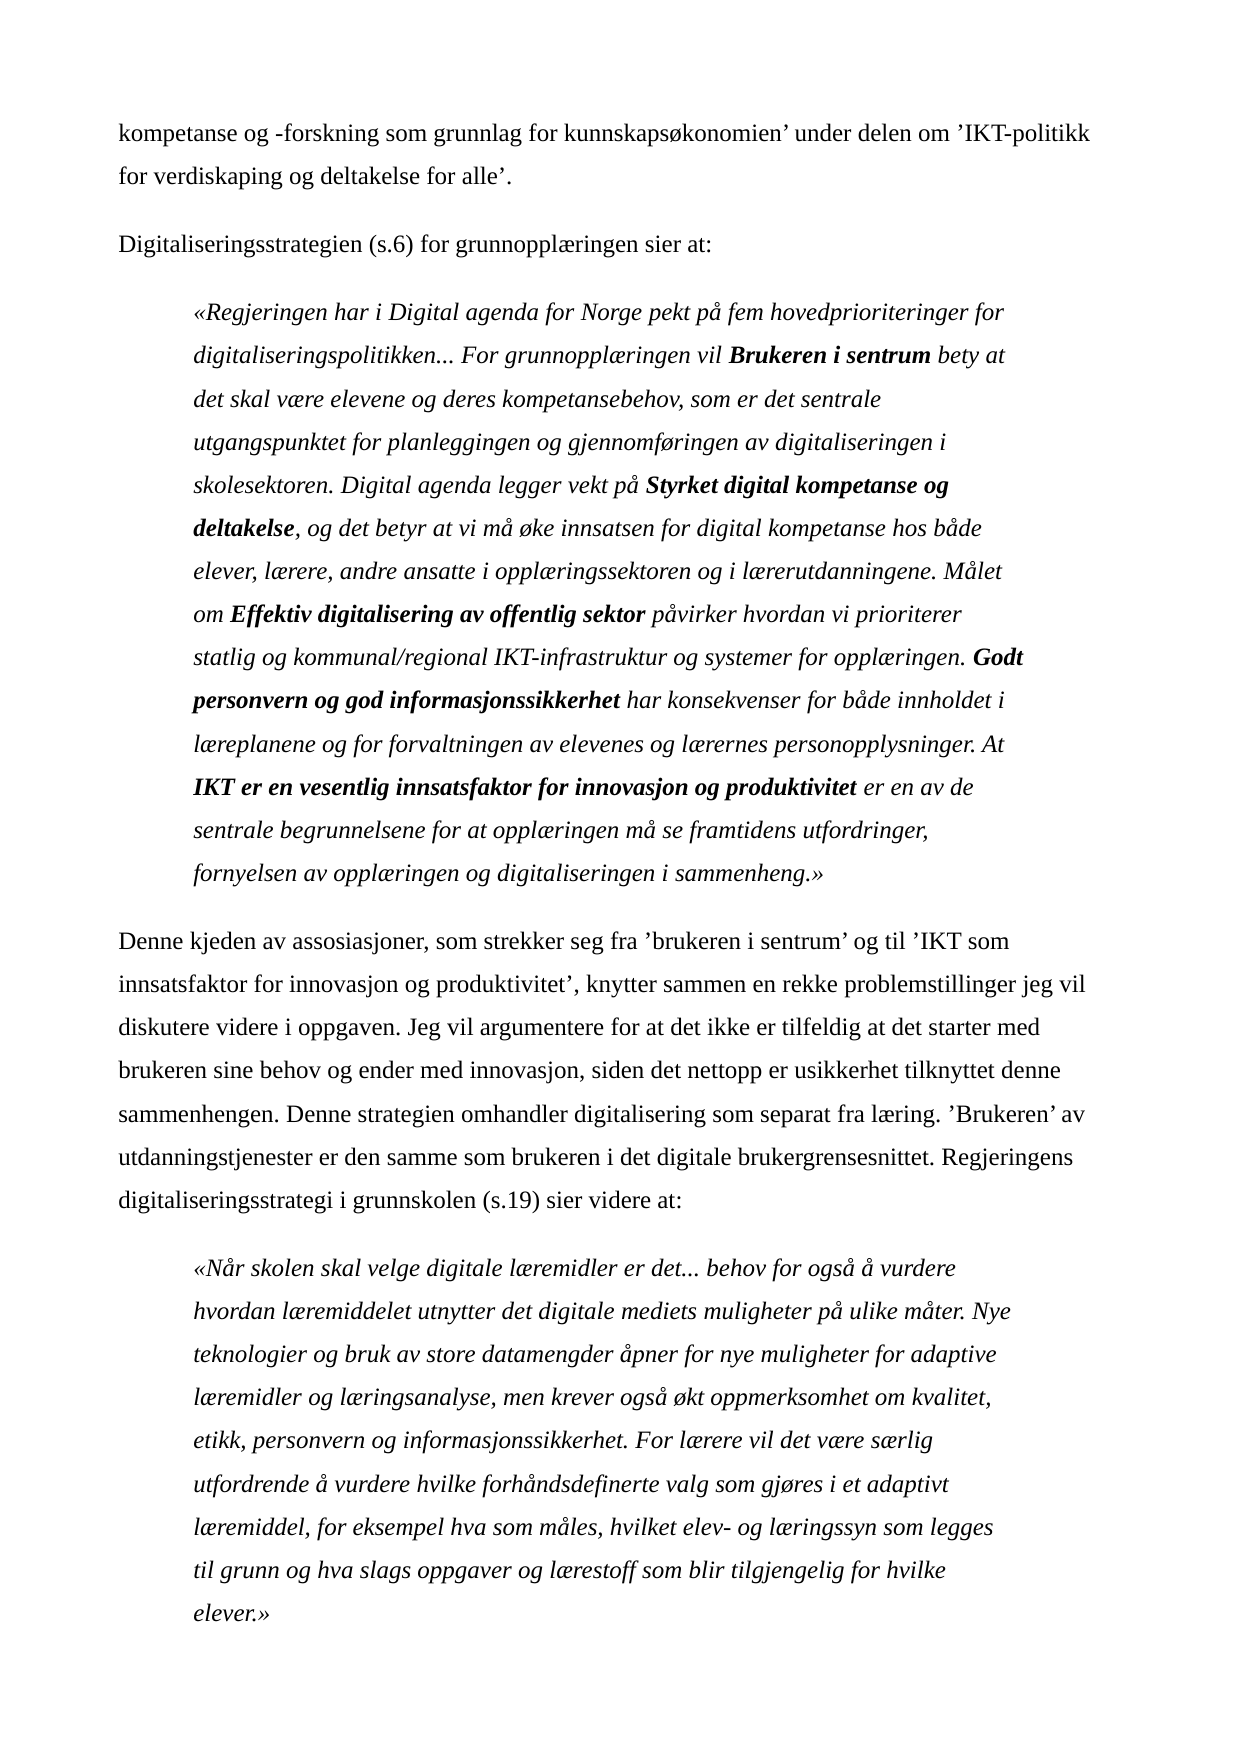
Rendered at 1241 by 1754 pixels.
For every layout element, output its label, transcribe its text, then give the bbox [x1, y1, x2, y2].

text Denne kjeden av assosiasjoner, som strekker seg fra ’brukeren i sentrum’ og til ’IKT som innsatsfaktor for innovasjon og produktivitet’, knytter sammen en rekke problemstillinger jeg vil diskutere videre i oppgaven. Jeg vil argumentere for at det ikke er tilfeldig at det starter med brukeren sine behov og ender med innovasjon, siden det nettopp er usikkerhet tilknyttet denne sammenhengen. Denne strategien omhandler digitalisering som separat fra læring. ’Brukeren’ av utdanningstjenester er den samme som brukeren i det digitale brukergrensesnittet. Regjeringens digitaliseringsstrategi i grunnskolen (s.19) sier videre at: [118, 926, 1122, 1214]
text «Når skolen skal velge digitale læremidler er det... behov for også å vurdere hvordan læremiddelet utnytter det digitale mediets muligheter på ulike måter. Nye teknologier og bruk av store datamengder åpner for nye muligheter for adaptive læremidler og læringsanalyse, men krever også økt oppmerksomhet om kvalitet, etikk, personvern og informasjonssikkerhet. For lærere vil det være særlig utfordrende å vurdere hvilke forhåndsdefinerte valg som gjøres i et adaptivt læremiddel, for eksempel hva som måles, hvilket elev- og læringssyn som legges til grunn og hva slags oppgaver og lærestoff som blir tilgjengelig for hvilke elever.» [193, 1253, 1019, 1627]
text «Regjeringen har i Digital agenda for Norge pekt på fem hovedprioriteringer for digitaliseringspolitikken... For grunnopplæringen vil Brukeren i sentrum bety at det skal være elevene og deres kompetansebehov, som er det sentrale utgangspunktet for planleggingen og gjennomføringen av digitaliseringen i skolesektoren. Digital agenda legger vekt på Styrket digital kompetanse og deltakelse, og det betyr at vi må øke innsatsen for digital kompetanse hos både elever, lærere, andre ansatte i opplæringssektoren og i lærerutdanningene. Målet om Effektiv digitalisering av offentlig sektor påvirker hvordan vi prioriterer statlig og kommunal/regional IKT-infrastruktur og systemer for opplæringen. Godt personvern og god informasjonssikkerhet har konsekvenser for både innholdet i læreplanene og for forvaltningen av elevenes og lærernes personopplysninger. At IKT er en vesentlig innsatsfaktor for innovasjon og produktivitet er en av de sentrale begrunnelsene for at opplæringen må se framtidens utfordringer, fornyelsen av opplæringen og digitaliseringen i sammenheng.» [193, 297, 1028, 887]
text kompetanse og -forskning som grunnlag for kunnskapsøkonomien’ under delen om ’IKT-politikk for verdiskaping og deltakelse for alle’. [118, 118, 1122, 190]
text Digitaliseringsstrategien (s.6) for grunnopplæringen sier at: [118, 229, 1122, 258]
